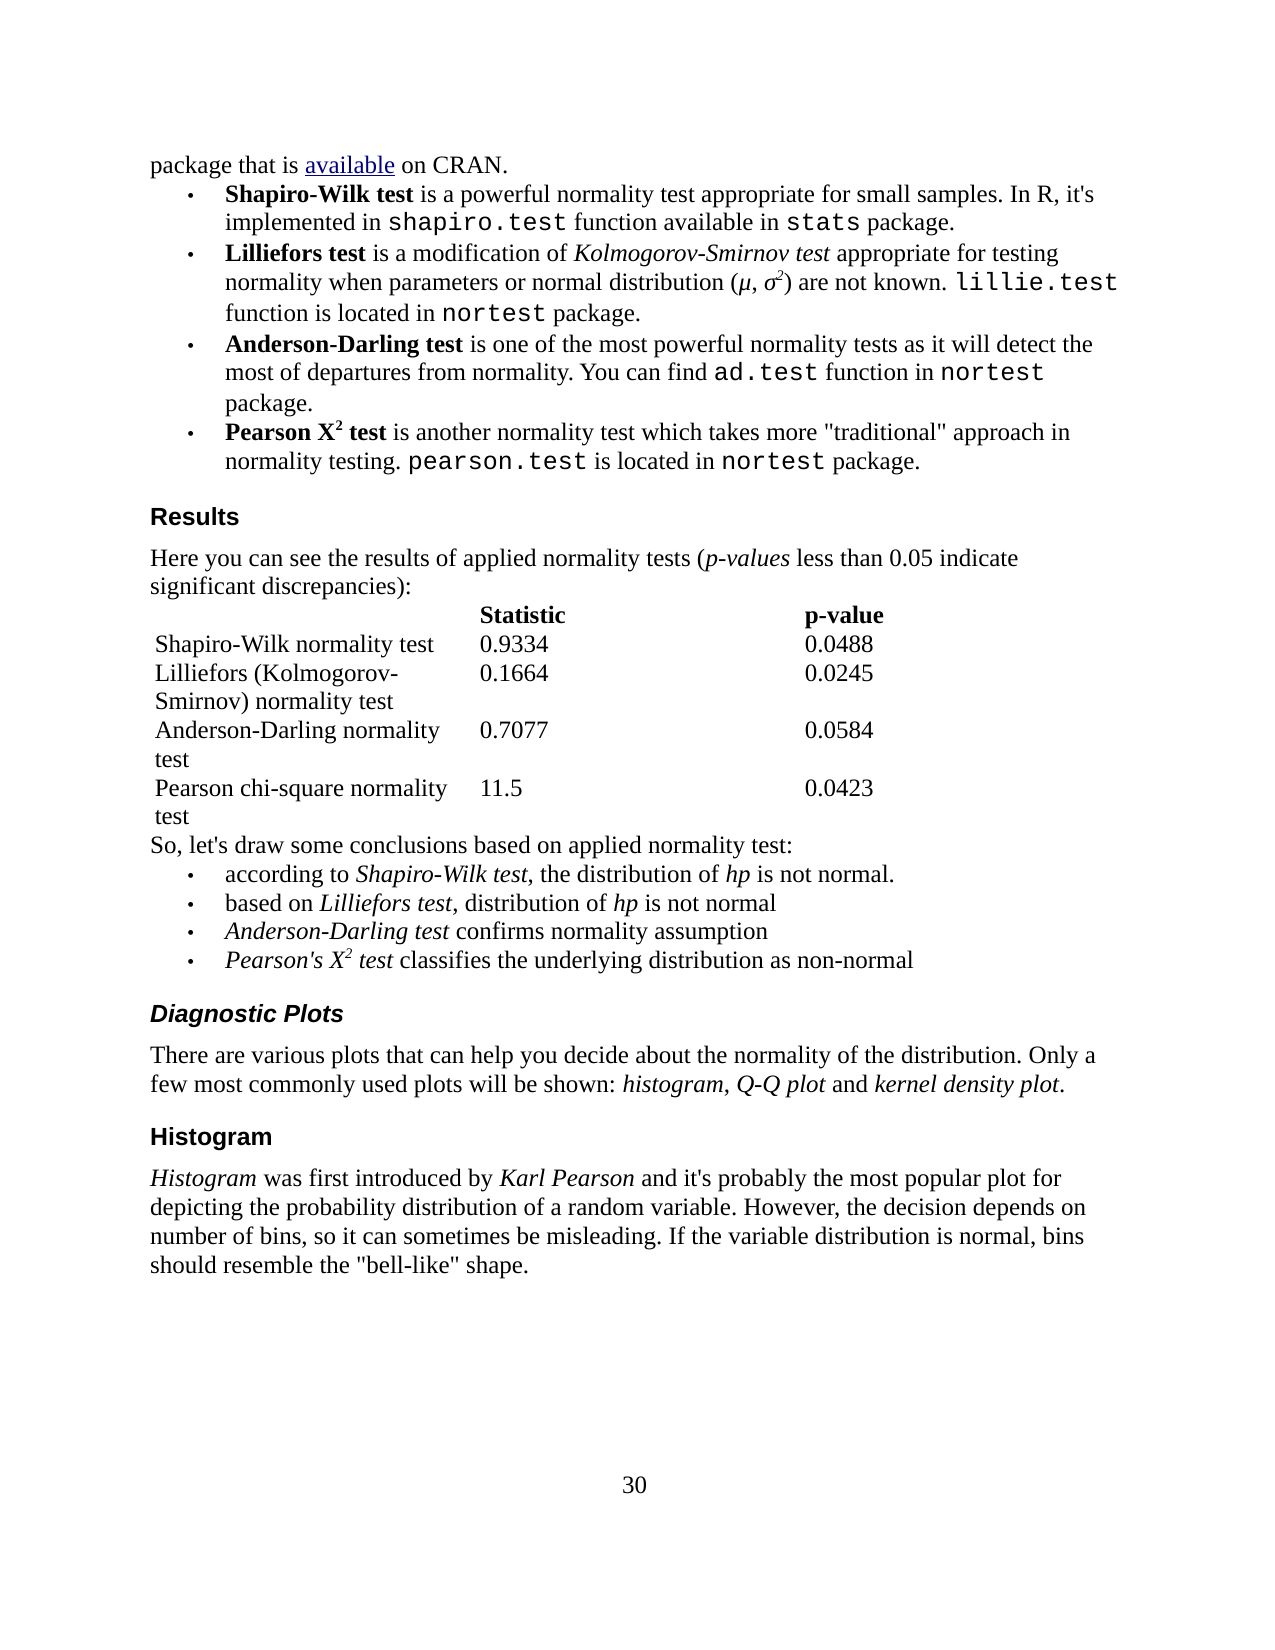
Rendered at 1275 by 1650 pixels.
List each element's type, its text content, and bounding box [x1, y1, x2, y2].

list Anderson-Darling test is one of the most powerful normality tests as it will detect the most of departures from normality. You can find ad.test function in nortest package. [187, 329, 1125, 417]
table_cell Pearson chi-square normality test [150, 773, 475, 830]
list Shapiro-Wilk test is a powerful normality test appropriate for small samples. In R, it's implemented in shapiro.test function available in stats package. [187, 179, 1125, 238]
text package that is available on CRAN. [150, 150, 1125, 179]
table_cell 0.7077 [475, 715, 800, 773]
subtitle Diagnostic Plots [150, 999, 1125, 1027]
table_cell 0.0488 [800, 629, 1125, 658]
text There are various plots that can help you decide about the normality of the distribution. Only a few most commonly used plots will be shown: histogram, Q-Q plot and kernel density plot. [150, 1040, 1125, 1097]
text Here you can see the results of applied normality tests (p-values less than 0.05 indicate significant discrepancies): [150, 543, 1125, 600]
table_cell Anderson-Darling normality test [150, 715, 475, 773]
list Lilliefors test is a modification of Kolmogorov-Smirnov test appropriate for testing normality when parameters or normal distribution (μ, σ2) are not known. lillie.test function is located in nortest package. [187, 238, 1125, 329]
list Pearson's Χ2 test classifies the underlying distribution as non-normal [187, 945, 1125, 974]
text So, let's draw some conclusions based on applied normality test: [150, 830, 1125, 859]
table_cell 0.0423 [800, 773, 1125, 830]
subtitle Histogram [150, 1122, 1125, 1151]
table_header [150, 600, 475, 629]
table_cell 0.0584 [800, 715, 1125, 773]
table_cell 0.9334 [475, 629, 800, 658]
table_cell 11.5 [475, 773, 800, 830]
text Histogram was first introduced by Karl Pearson and it's probably the most popular plot for depicting the probability distribution of a random variable. However, the decision depends on number of bins, so it can sometimes be misleading. If the variable distribution is normal, bins should resemble the "bell-like" shape. [150, 1163, 1125, 1278]
list according to Shapiro-Wilk test, the distribution of hp is not normal. [187, 859, 1125, 888]
list based on Lilliefors test, distribution of hp is not normal [187, 888, 1125, 916]
table_cell Shapiro-Wilk normality test [150, 629, 475, 658]
table_cell 0.1664 [475, 658, 800, 715]
table_header Statistic [475, 600, 800, 629]
table_cell 0.0245 [800, 658, 1125, 715]
table_cell Lilliefors (Kolmogorov-Smirnov) normality test [150, 658, 475, 715]
table_header p-value [800, 600, 1125, 629]
list Anderson-Darling test confirms normality assumption [187, 916, 1125, 945]
subtitle Results [150, 502, 1125, 530]
list Pearson Χ2 test is another normality test which takes more "traditional" approach in normality testing. pearson.test is located in nortest package. [187, 417, 1125, 477]
